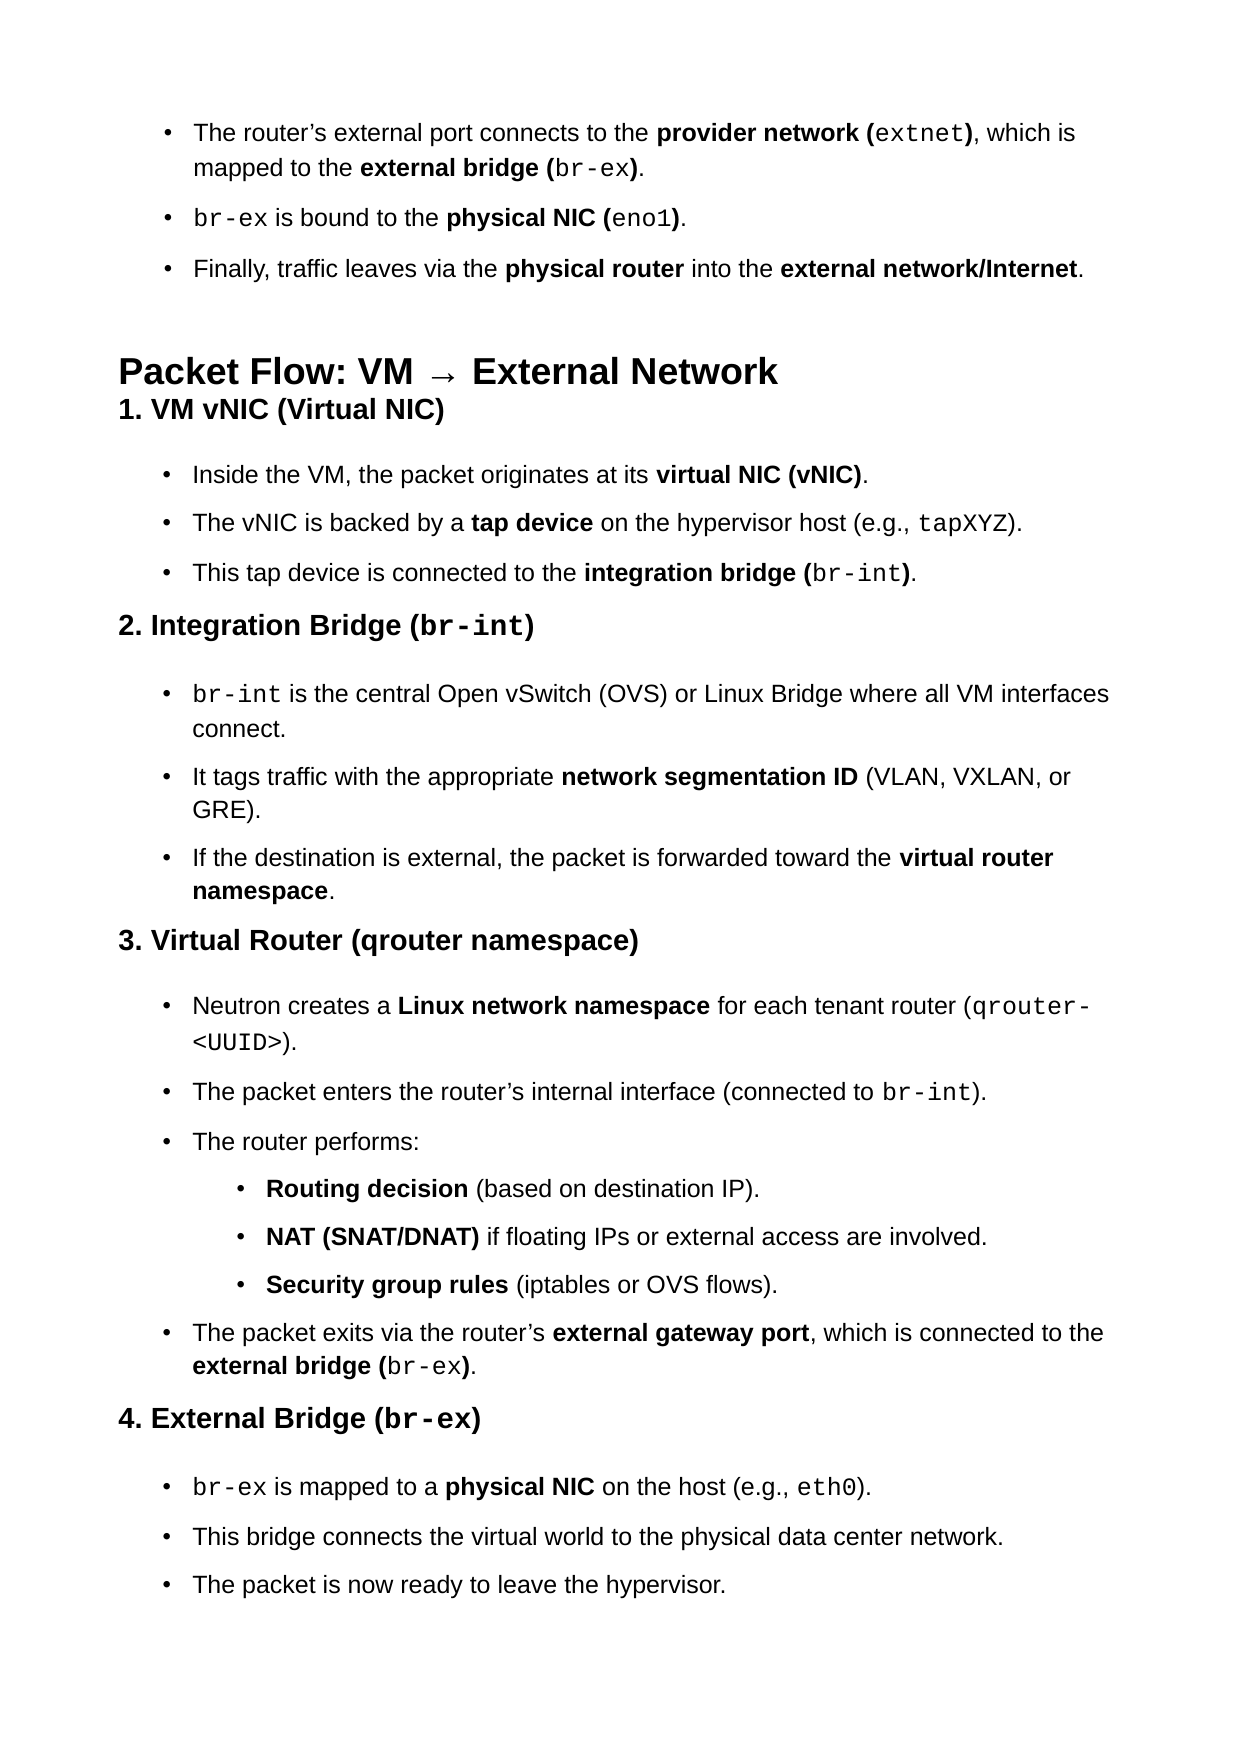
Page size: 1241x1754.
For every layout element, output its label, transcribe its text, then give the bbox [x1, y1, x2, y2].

list br-ex is mapped to a physical NIC on the host (e.g., eth0). [162, 1472, 1122, 1503]
list This bridge connects the virtual world to the physical data center network. [162, 1522, 1122, 1551]
subtitle 1. VM vNIC (Virtual NIC) [118, 392, 1122, 426]
list The router’s external port connects to the provider network (extnet), which is mapped to the external bridge (br-ex). [164, 118, 1122, 184]
list Neutron creates a Linux network namespace for each tenant router (qrouter-<UUID>). [162, 991, 1122, 1057]
list Inside the VM, the packet originates at its virtual NIC (vNIC). [162, 460, 1122, 489]
list br-int is the central Open vSwitch (OVS) or Linux Bridge where all VM interfaces connect. [162, 679, 1122, 743]
list The router performs: [162, 1127, 1122, 1156]
subtitle Packet Flow: VM → External Network [118, 349, 1122, 392]
list br-ex is bound to the physical NIC (eno1). [164, 203, 1122, 234]
list The packet is now ready to leave the hypervisor. [162, 1569, 1122, 1598]
list If the destination is external, the packet is forwarded toward the virtual router namespace. [162, 842, 1122, 904]
list Finally, traffic leaves via the physical router into the external network/Internet. [164, 253, 1122, 282]
list The packet exits via the router’s external gateway port, which is connected to the external bridge (br-ex). [162, 1317, 1122, 1382]
subtitle 3. Virtual Router (qrouter namespace) [118, 923, 1122, 957]
list Routing decision (based on destination IP). [236, 1174, 1122, 1203]
list This tap device is connected to the integration bridge (br-int). [162, 558, 1122, 589]
list The vNIC is backed by a tap device on the hypervisor host (e.g., tapXYZ). [162, 508, 1122, 539]
list Security group rules (iptables or OVS flows). [236, 1270, 1122, 1299]
list NAT (SNAT/DNAT) if floating IPs or external access are involved. [236, 1222, 1122, 1251]
list The packet enters the router’s internal interface (connected to br-int). [162, 1077, 1122, 1107]
subtitle 4. External Bridge (br-ex) [118, 1401, 1122, 1437]
subtitle 2. Integration Bridge (br-int) [118, 608, 1122, 644]
list It tags traffic with the appropriate network segmentation ID (VLAN, VXLAN, or GRE). [162, 762, 1122, 824]
